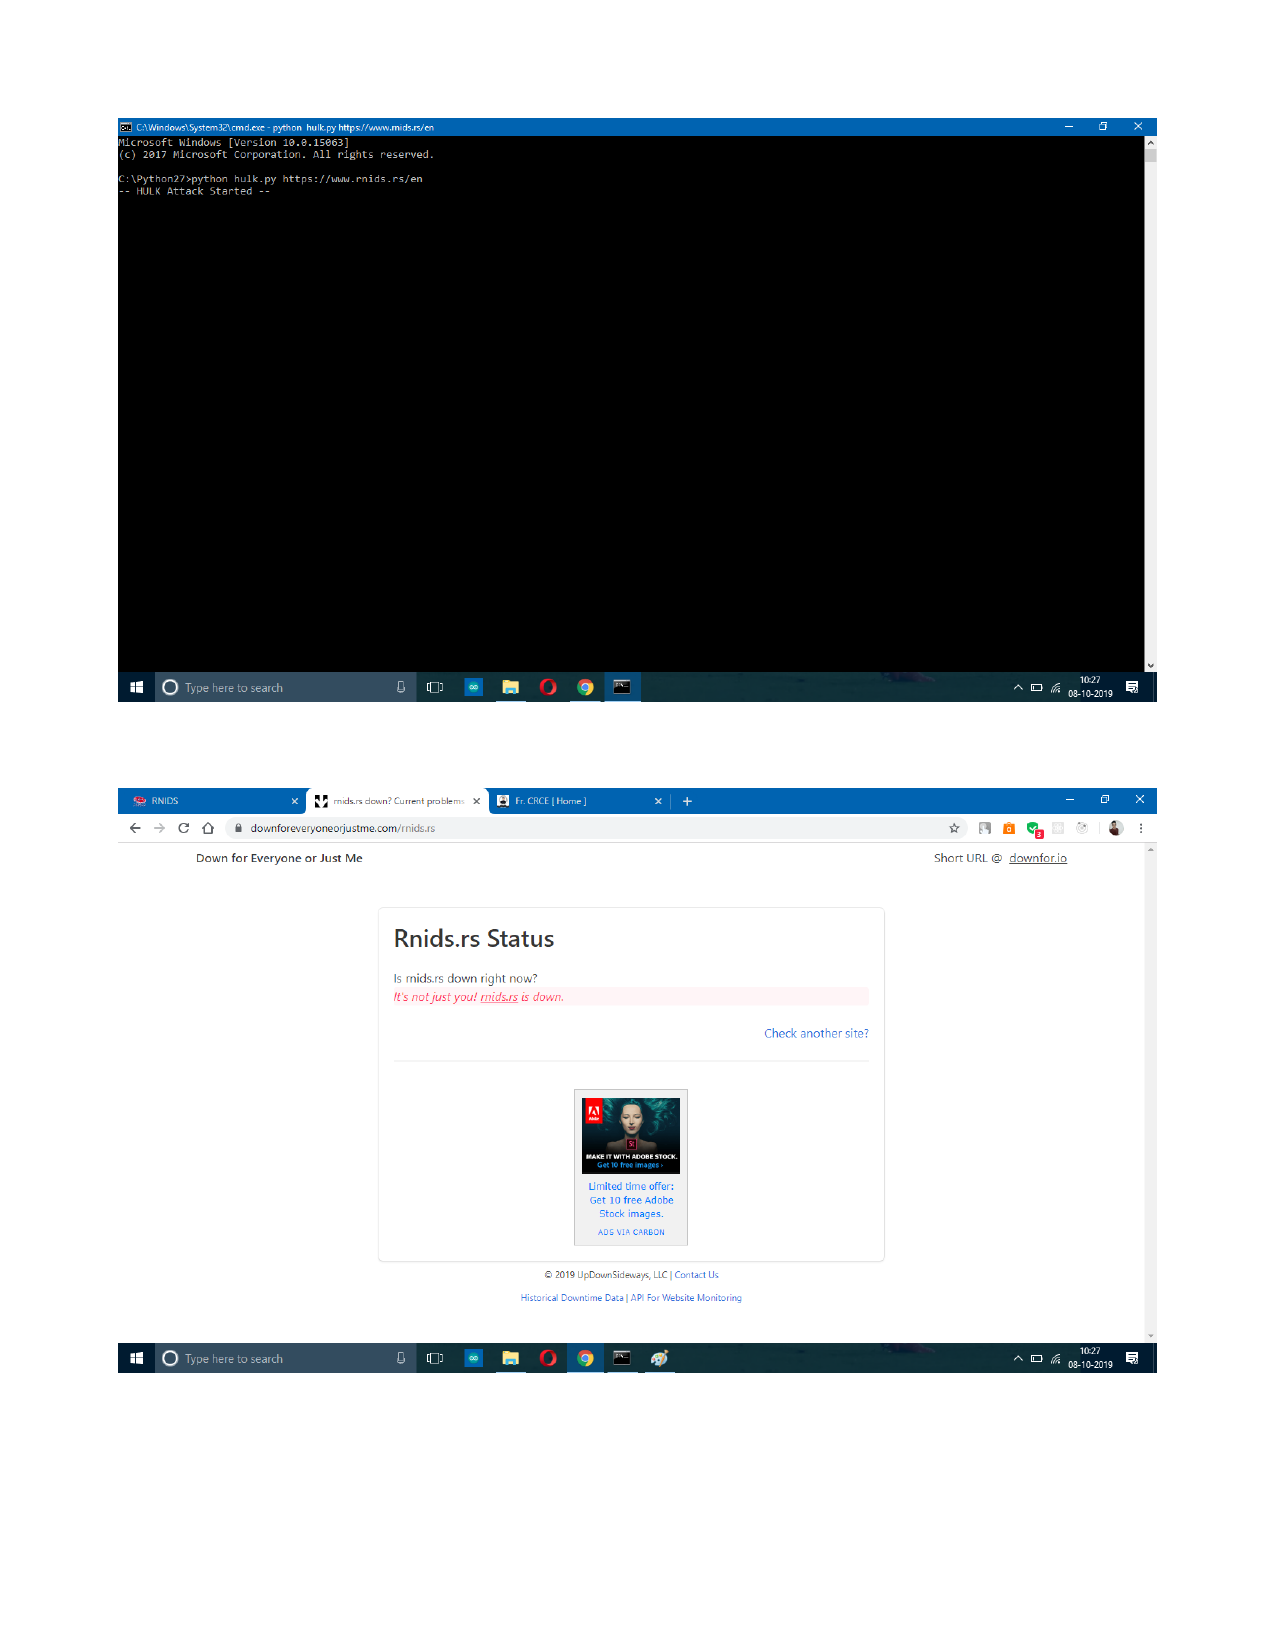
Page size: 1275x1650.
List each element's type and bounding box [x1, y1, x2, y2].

picture [118, 118, 1157, 702]
picture [118, 788, 1157, 1373]
